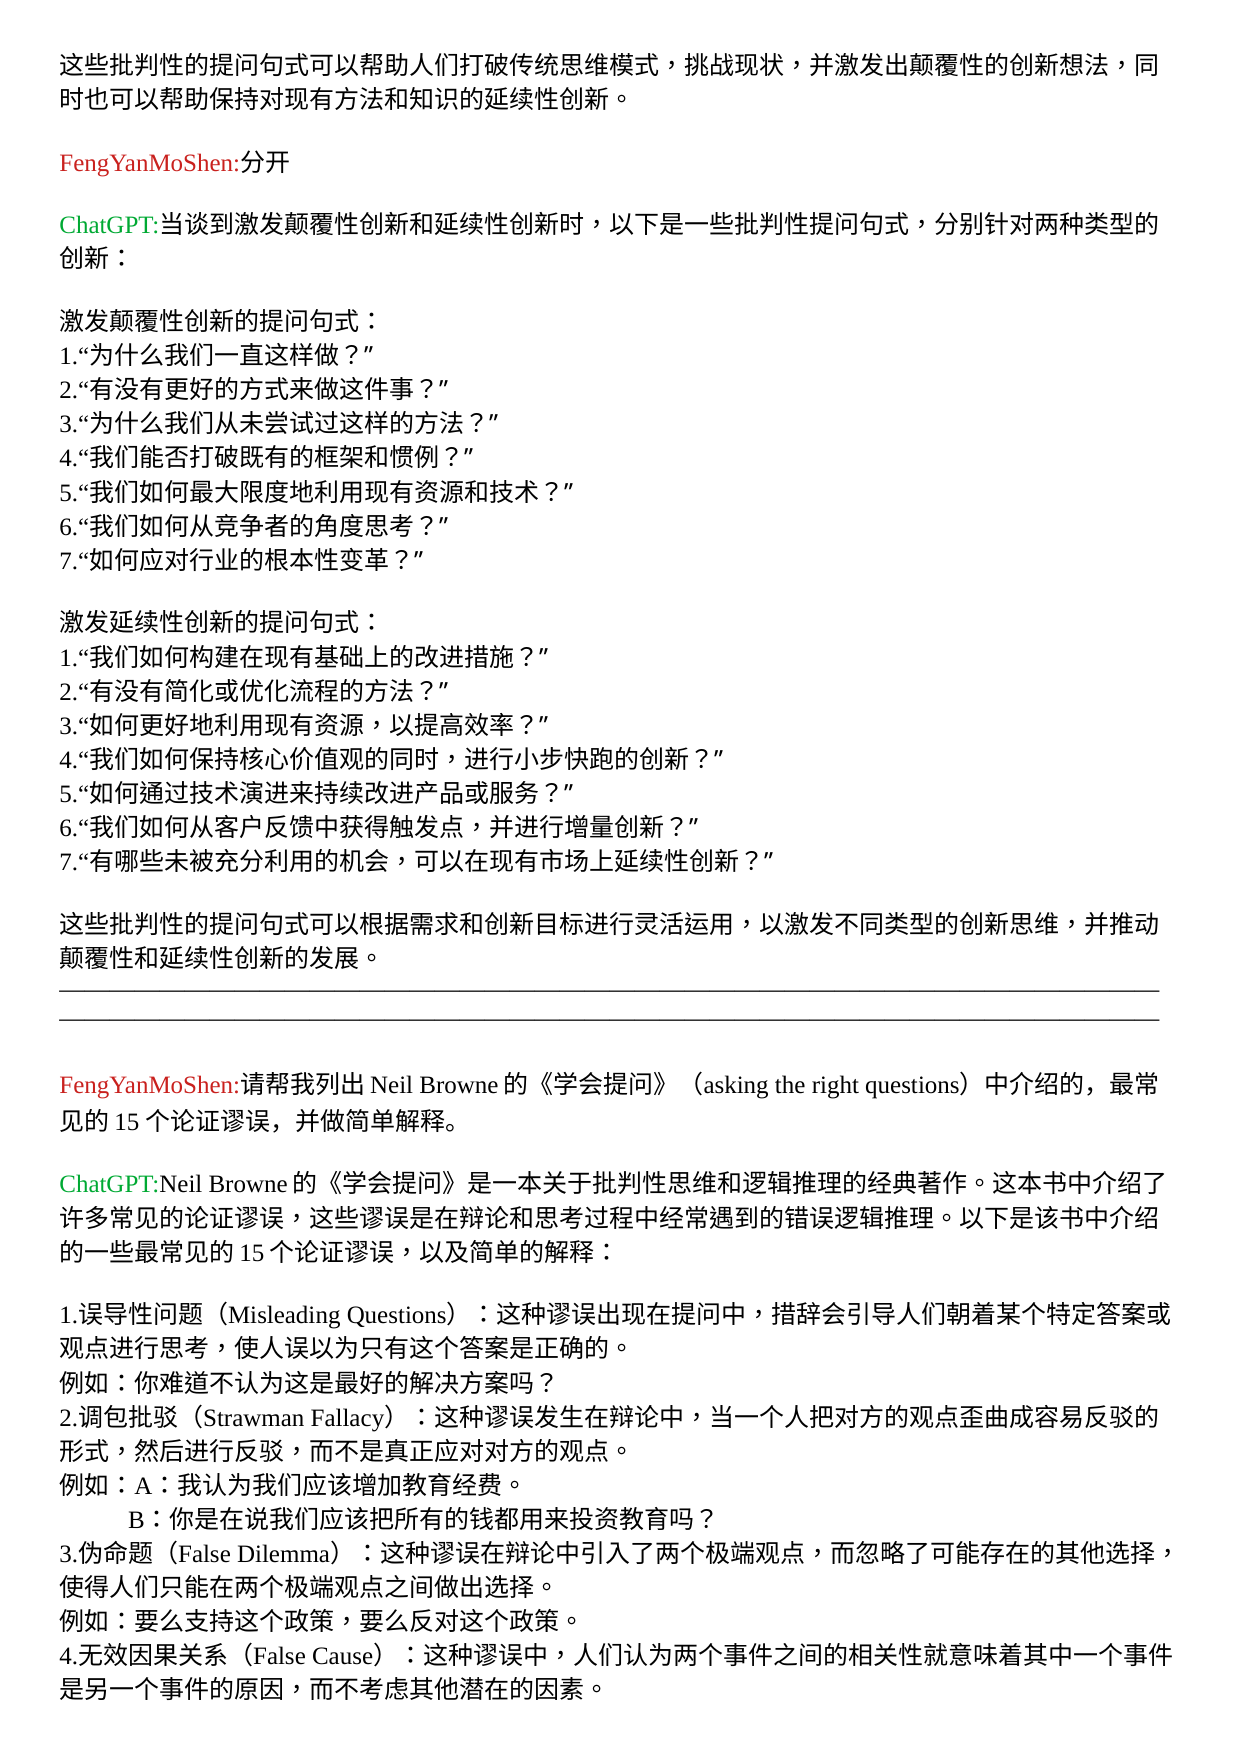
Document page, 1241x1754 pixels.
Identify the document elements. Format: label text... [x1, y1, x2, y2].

text 2.“有没有更好的方式来做这件事？” [59, 372, 1181, 406]
text 1.“为什么我们一直这样做？” [59, 338, 1181, 372]
text 7.“有哪些未被充分利用的机会，可以在现有市场上延续性创新？” [59, 843, 1181, 878]
text ChatGPT:Neil Browne的《学会提问》是一本关于批判性思维和逻辑推理的经典著作。这本书中介绍了许多常见的论证谬误，这些谬误是在辩论和思考过程中经常遇到的错误逻辑推理。以下是该书中介绍的一些最常见的15个论证谬误，以及简单的解释： [59, 1166, 1181, 1268]
text 6.“我们如何从客户反馈中获得触发点，并进行增量创新？” [59, 809, 1181, 843]
text ———————————————————————————————————————————— [59, 1003, 1181, 1032]
text 4.“我们如何保持核心价值观的同时，进行小步快跑的创新？” [59, 741, 1181, 775]
text 3.伪命题（False Dilemma）：这种谬误在辩论中引入了两个极端观点，而忽略了可能存在的其他选择，使得人们只能在两个极端观点之间做出选择。 [59, 1536, 1181, 1604]
text B：你是在说我们应该把所有的钱都用来投资教育吗？ [59, 1501, 1181, 1536]
text ———————————————————————————————————————————— [59, 974, 1181, 1003]
text 5.“如何通过技术演进来持续改进产品或服务？” [59, 775, 1181, 809]
text 3.“如何更好地利用现有资源，以提高效率？” [59, 707, 1181, 741]
text 例如：A：我认为我们应该增加教育经费。 [59, 1467, 1181, 1501]
text 3.“为什么我们从未尝试过这样的方法？” [59, 406, 1181, 440]
text 4.“我们能否打破既有的框架和惯例？” [59, 440, 1181, 474]
text 例如：要么支持这个政策，要么反对这个政策。 [59, 1604, 1181, 1638]
text 激发延续性创新的提问句式： [59, 605, 1181, 639]
text 1.误导性问题（Misleading Questions）：这种谬误出现在提问中，措辞会引导人们朝着某个特定答案或观点进行思考，使人误以为只有这个答案是正确的。 [59, 1297, 1181, 1365]
text 6.“我们如何从竞争者的角度思考？” [59, 508, 1181, 542]
text 2.调包批驳（Strawman Fallacy）：这种谬误发生在辩论中，当一个人把对方的观点歪曲成容易反驳的形式，然后进行反驳，而不是真正应对对方的观点。 [59, 1399, 1181, 1467]
text FengYanMoShen:请帮我列出Neil Browne的《学会提问》（asking the right questions）中介绍的，最常见的15 个论证谬误，并做简单解释。 [59, 1065, 1181, 1137]
text 7.“如何应对行业的根本性变革？” [59, 542, 1181, 576]
text 1.“我们如何构建在现有基础上的改进措施？” [59, 639, 1181, 673]
text 例如：你难道不认为这是最好的解决方案吗？ [59, 1365, 1181, 1399]
text 这些批判性的提问句式可以帮助人们打破传统思维模式，挑战现状，并激发出颠覆性的创新想法，同时也可以帮助保持对现有方法和知识的延续性创新。 [59, 47, 1181, 115]
text 2.“有没有简化或优化流程的方法？” [59, 673, 1181, 707]
text 激发颠覆性创新的提问句式： [59, 304, 1181, 338]
text 4.无效因果关系（False Cause）：这种谬误中，人们认为两个事件之间的相关性就意味着其中一个事件是另一个事件的原因，而不考虑其他潜在的因素。 [59, 1638, 1181, 1706]
text 这些批判性的提问句式可以根据需求和创新目标进行灵活运用，以激发不同类型的创新思维，并推动颠覆性和延续性创新的发展。 [59, 906, 1181, 974]
text ChatGPT:当谈到激发颠覆性创新和延续性创新时，以下是一些批判性提问句式，分别针对两种类型的创新： [59, 207, 1181, 275]
text 5.“我们如何最大限度地利用现有资源和技术？” [59, 474, 1181, 508]
text FengYanMoShen:分开 [59, 144, 1181, 178]
